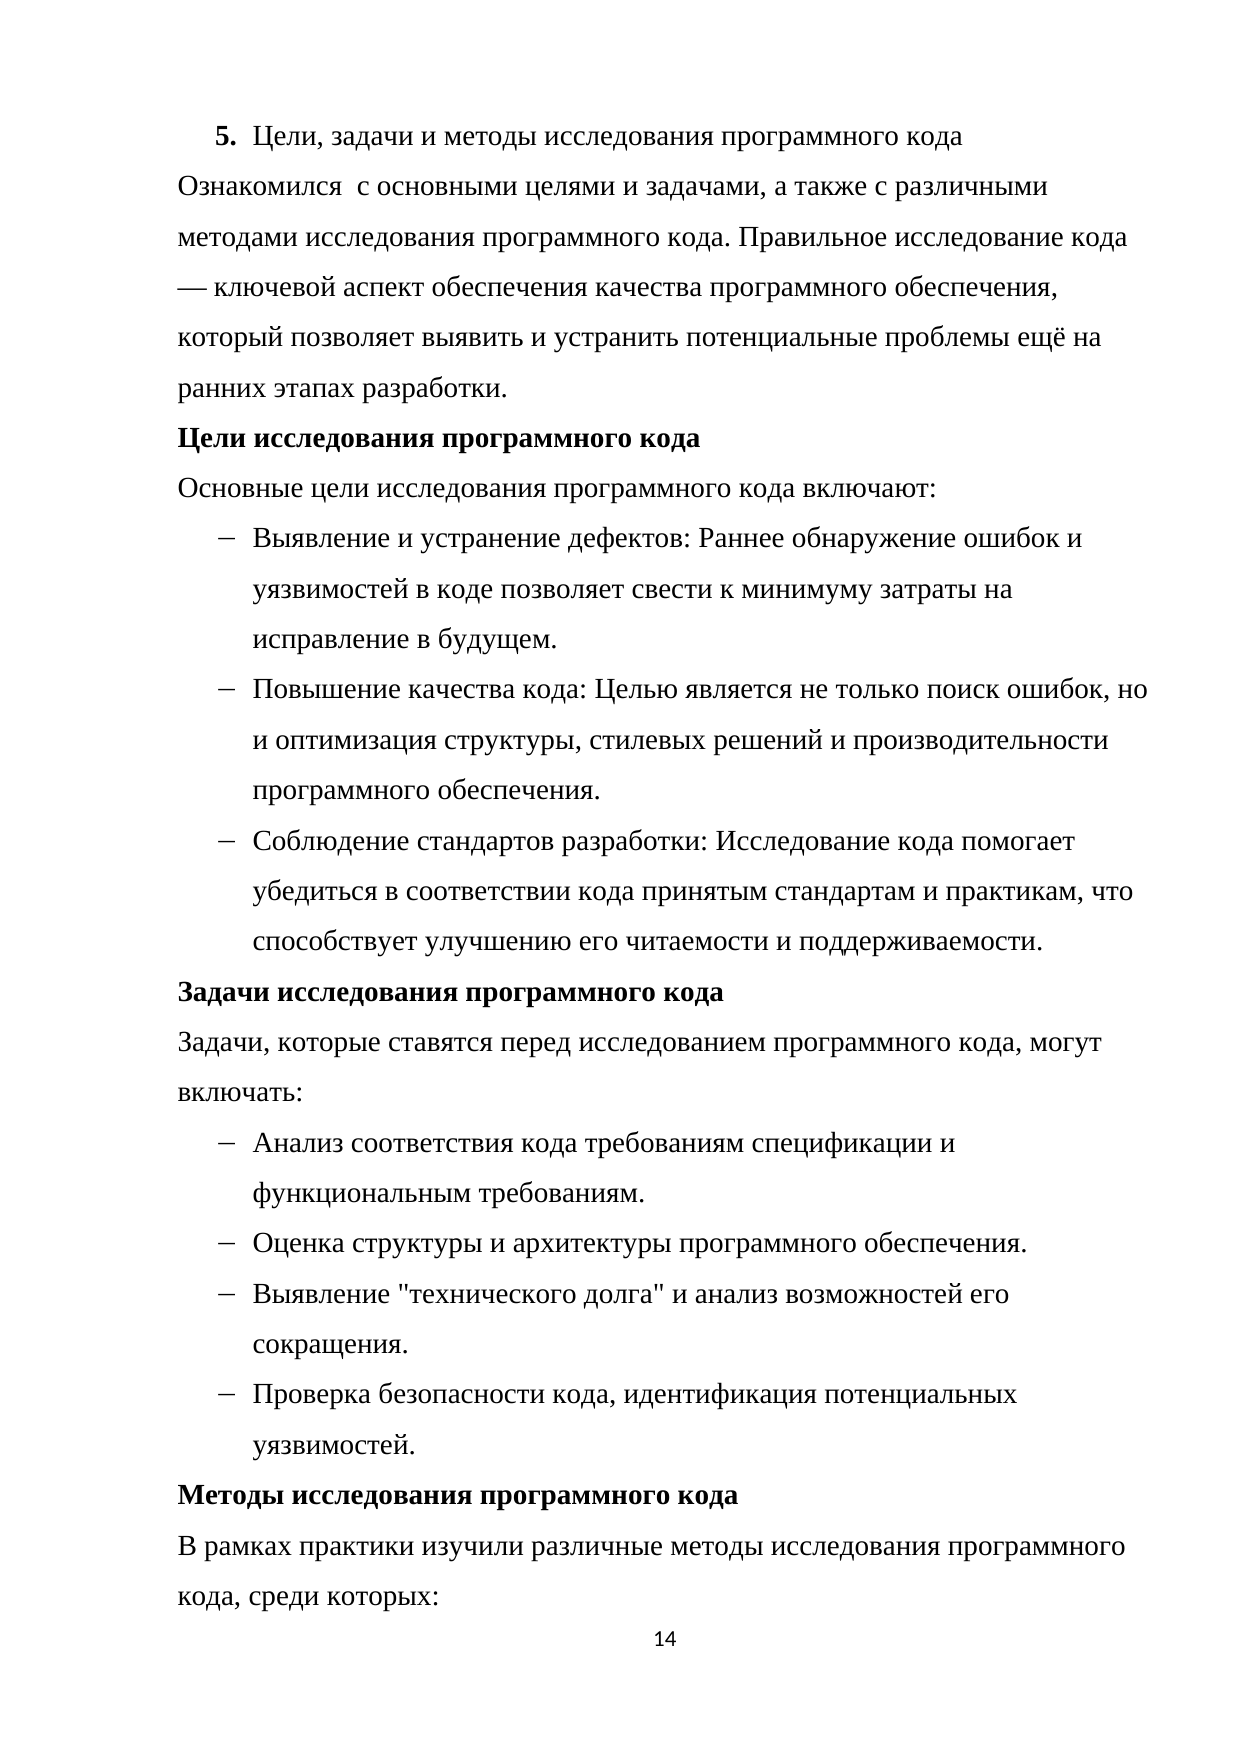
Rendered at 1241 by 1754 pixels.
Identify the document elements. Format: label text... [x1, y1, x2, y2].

text Основные цели исследования программного кода включают: [177, 470, 1152, 504]
subtitle Цели, задачи и методы исследования программного кода [215, 118, 1152, 152]
text Задачи исследования программного кода [177, 974, 1152, 1007]
text Ознакомился с основными целями и задачами, а также с различными методами исследования программного кода. Правильное исследование кода — ключевой аспект обеспечения качества программного обеспечения, который позволяет выявить и устранить потенциальные проблемы ещё на ранних этапах разработки. [177, 168, 1152, 403]
text Методы исследования программного кода [177, 1477, 1152, 1511]
list Соблюдение стандартов разработки: Исследование кода помогает убедиться в соответствии кода принятым стандартам и практикам, что способствует улучшению его читаемости и поддерживаемости. [215, 823, 1152, 957]
list Проверка безопасности кода, идентификация потенциальных уязвимостей. [215, 1377, 1152, 1461]
text В рамках практики изучили различные методы исследования программного кода, среди которых: [177, 1528, 1152, 1611]
text Задачи, которые ставятся перед исследованием программного кода, могут включать: [177, 1024, 1152, 1108]
list Повышение качества кода: Целью является не только поиск ошибок, но и оптимизация структуры, стилевых решений и производительности программного обеспечения. [215, 672, 1152, 806]
list Анализ соответствия кода требованиям спецификации и функциональным требованиям. [215, 1125, 1152, 1209]
list Выявление и устранение дефектов: Раннее обнаружение ошибок и уязвимостей в коде позволяет свести к минимуму затраты на исправление в будущем. [215, 521, 1152, 655]
list Выявление "технического долга" и анализ возможностей его сокращения. [215, 1276, 1152, 1360]
text Цели исследования программного кода [177, 420, 1152, 453]
list Оценка структуры и архитектуры программного обеспечения. [215, 1225, 1152, 1259]
